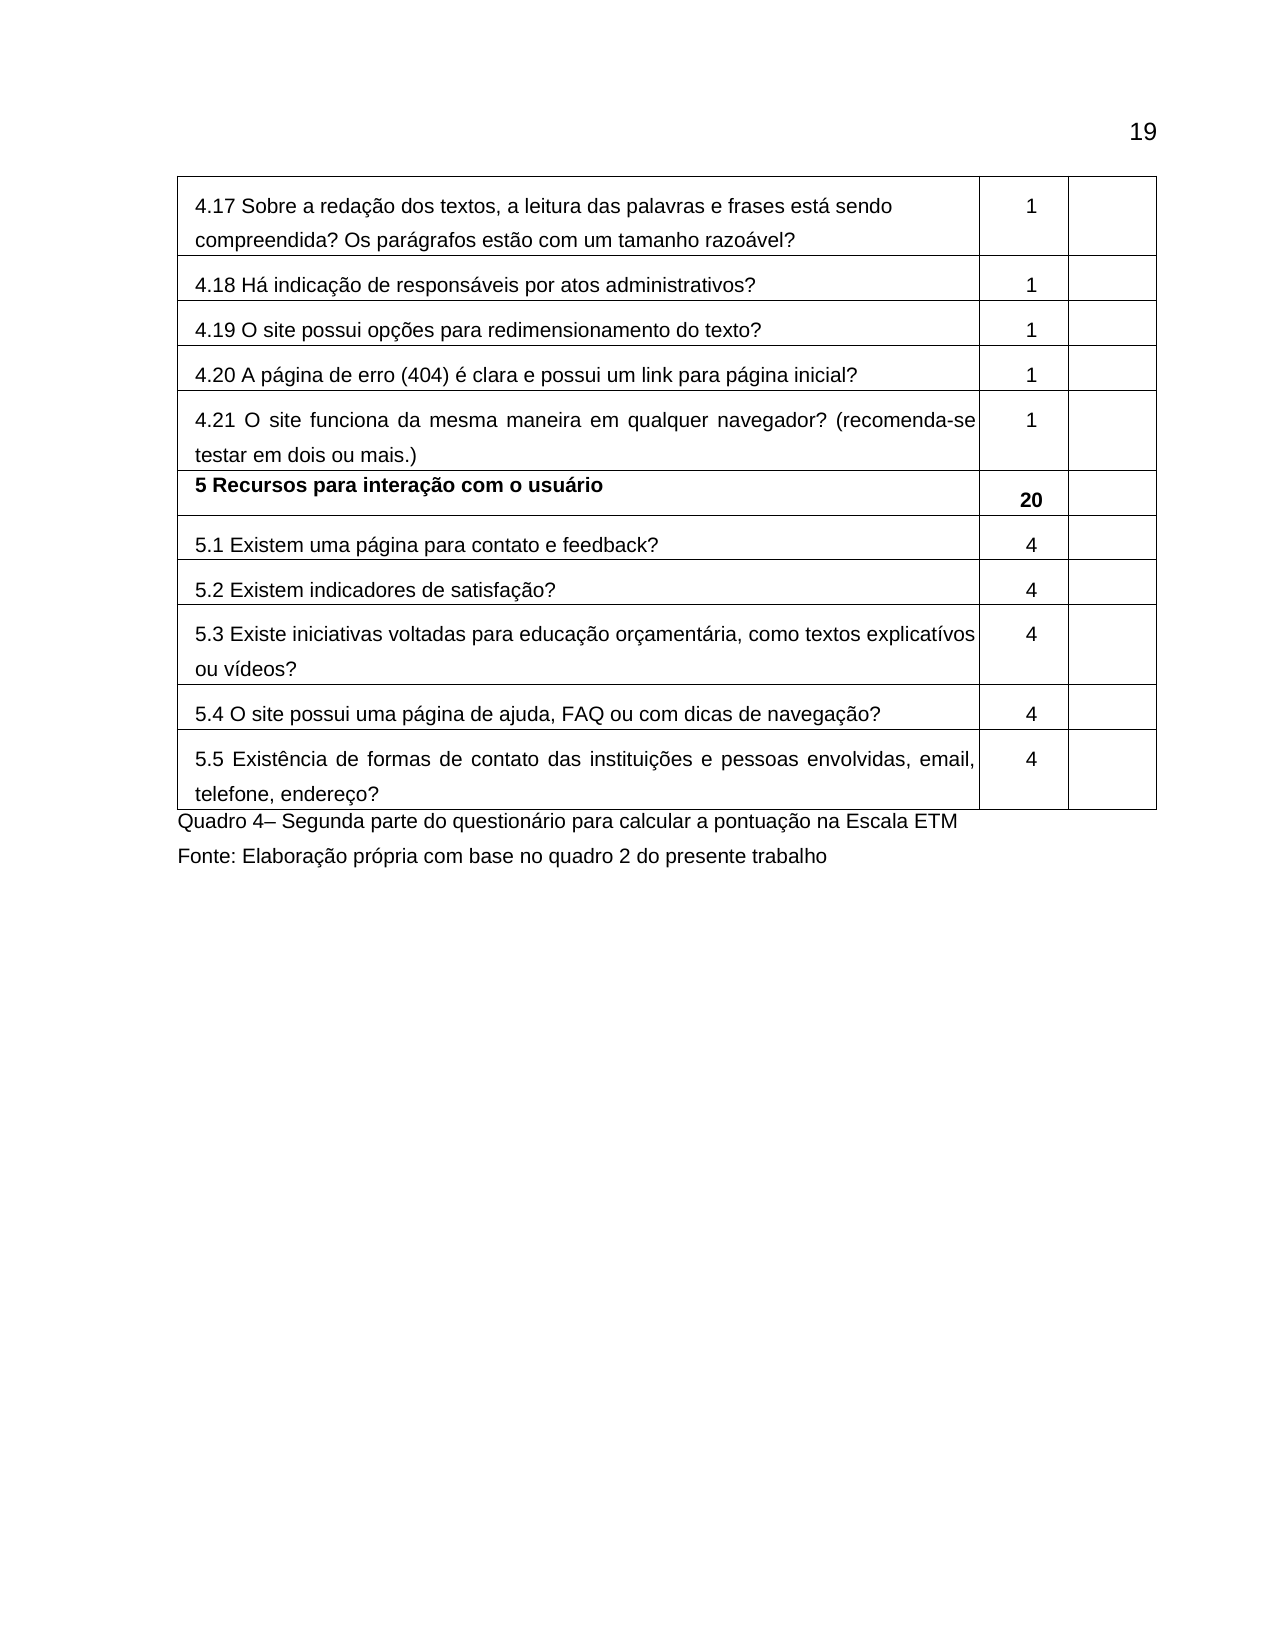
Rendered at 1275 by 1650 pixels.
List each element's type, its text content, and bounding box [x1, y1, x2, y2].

table_cell [1069, 730, 1156, 808]
table_cell 4 [980, 730, 1068, 808]
table_cell [1069, 605, 1156, 684]
table_cell 4.19 O site possui opções para redimensionamento do texto? [178, 301, 979, 345]
table_cell 5.4 O site possui uma página de ajuda, FAQ ou com dicas de navegação? [178, 685, 979, 729]
table_cell [1069, 301, 1156, 345]
table_cell 4.20 A página de erro (404) é clara e possui um link para página inicial? [178, 346, 979, 390]
table_cell 5.2 Existem indicadores de satisfação? [178, 560, 979, 604]
table_cell [1069, 516, 1156, 559]
table_cell [1069, 256, 1156, 300]
table_cell 5.1 Existem uma página para contato e feedback? [178, 516, 979, 559]
table_cell 1 [980, 391, 1068, 469]
table_cell 1 [980, 301, 1068, 345]
table_cell 5.3 Existe iniciativas voltadas para educação orçamentária, como textos explicatívos ou vídeos? [178, 605, 979, 684]
table_cell [1069, 391, 1156, 469]
table_cell 1 [980, 346, 1068, 390]
table_cell 1 [980, 177, 1068, 255]
table_cell [1069, 177, 1156, 255]
table_cell 5 Recursos para interação com o usuário [178, 471, 979, 514]
text Fonte: Elaboração própria com base no quadro 2 do presente trabalho [177, 844, 1157, 868]
text Quadro 4– Segunda parte do questionário para calcular a pontuação na Escala ETM [177, 810, 1157, 833]
table_cell 4 [980, 516, 1068, 559]
table_cell [1069, 471, 1156, 514]
table_cell 1 [980, 256, 1068, 300]
table_cell [1069, 685, 1156, 729]
table_cell 4.17 Sobre a redação dos textos, a leitura das palavras e frases está sendo compreendida? Os parágrafos estão com um tamanho razoável? [178, 177, 979, 255]
table_cell 4.18 Há indicação de responsáveis por atos administrativos? [178, 256, 979, 300]
table_cell 4 [980, 560, 1068, 604]
table_cell 4 [980, 605, 1068, 684]
table_cell 5.5 Existência de formas de contato das instituições e pessoas envolvidas, email, telefone, endereço? [178, 730, 979, 808]
table_cell [1069, 560, 1156, 604]
table_cell 4.21 O site funciona da mesma maneira em qualquer navegador? (recomenda-se testar em dois ou mais.) [178, 391, 979, 469]
table_cell 20 [980, 471, 1068, 514]
table_cell 4 [980, 685, 1068, 729]
table_cell [1069, 346, 1156, 390]
